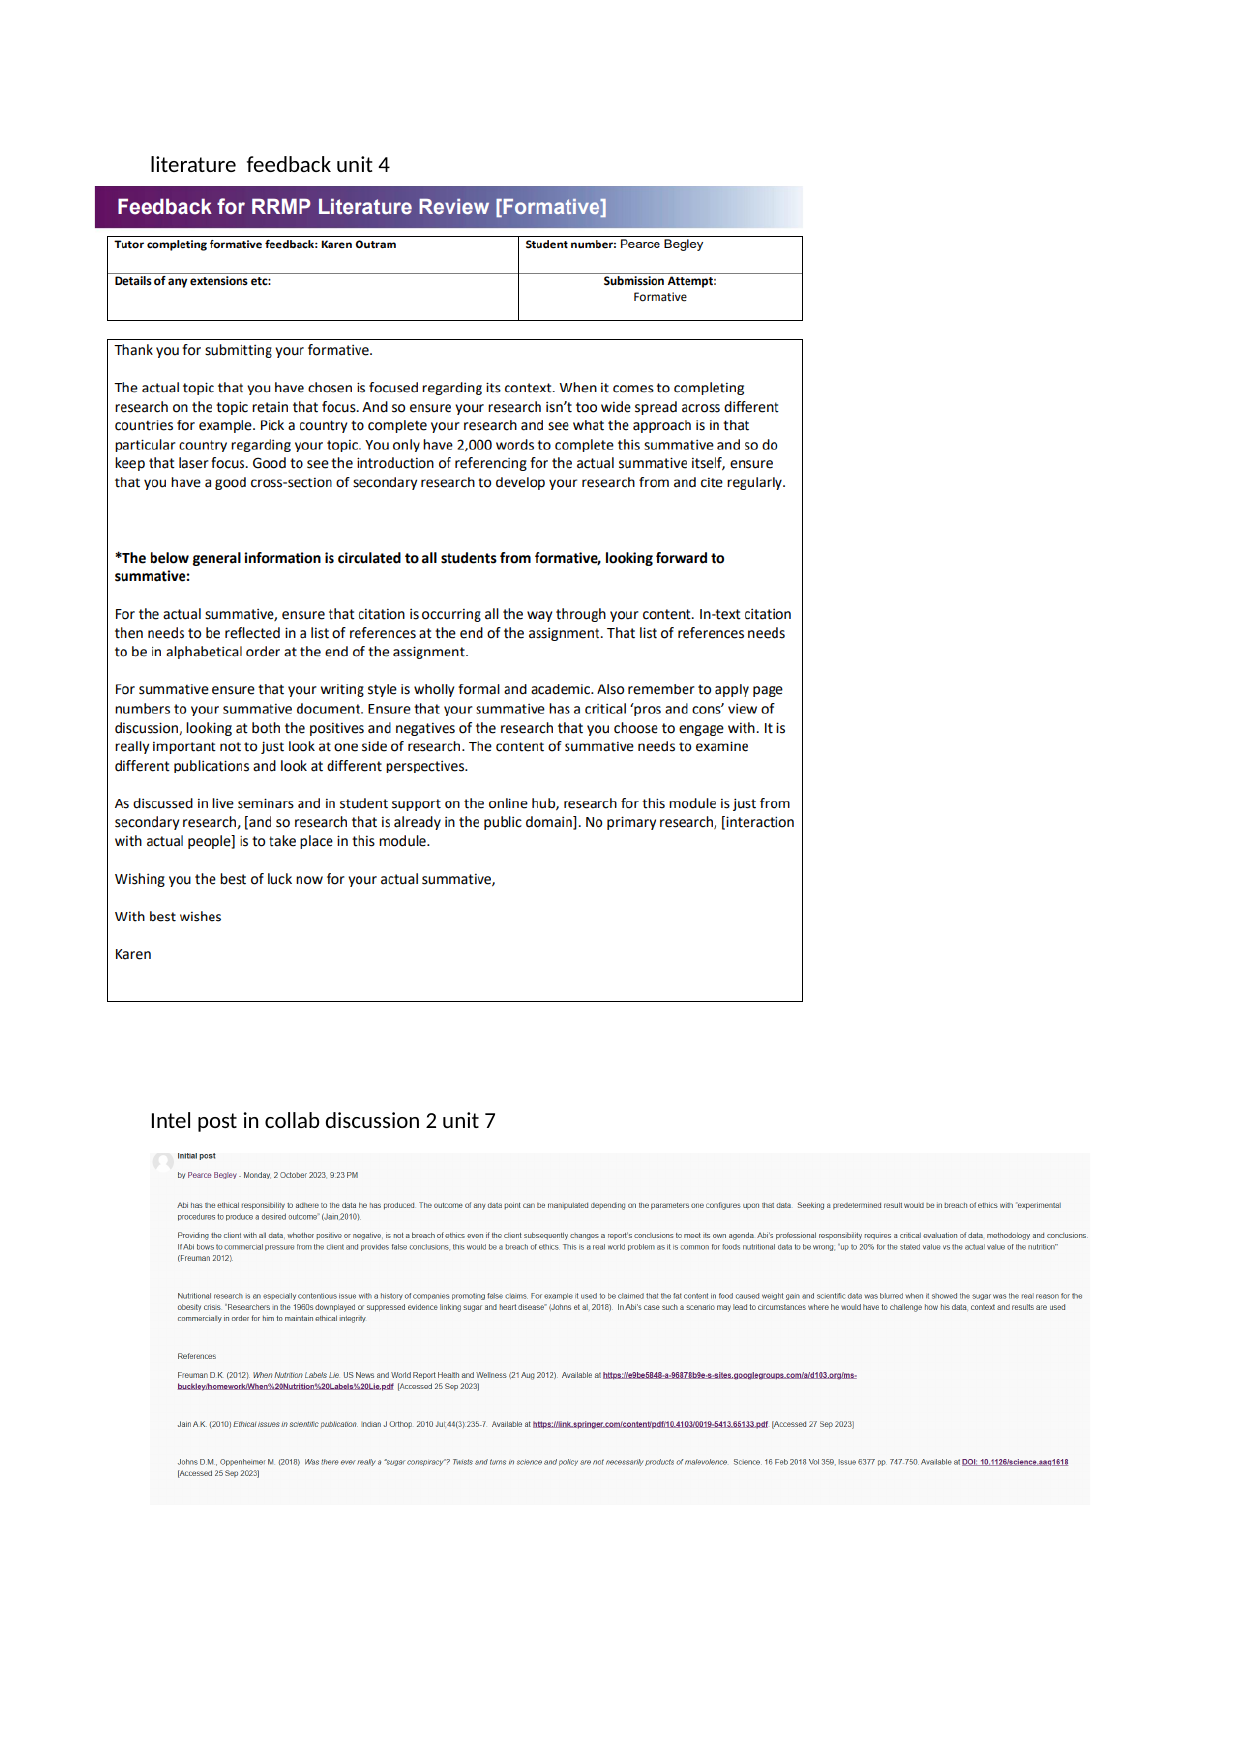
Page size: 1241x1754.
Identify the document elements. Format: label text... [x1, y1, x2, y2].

text literature feedback unit 4 [150, 150, 1090, 178]
text Intel post in collab discussion 2 unit 7 [150, 1106, 1090, 1134]
picture [127, 186, 805, 1007]
picture [150, 1153, 1091, 1505]
